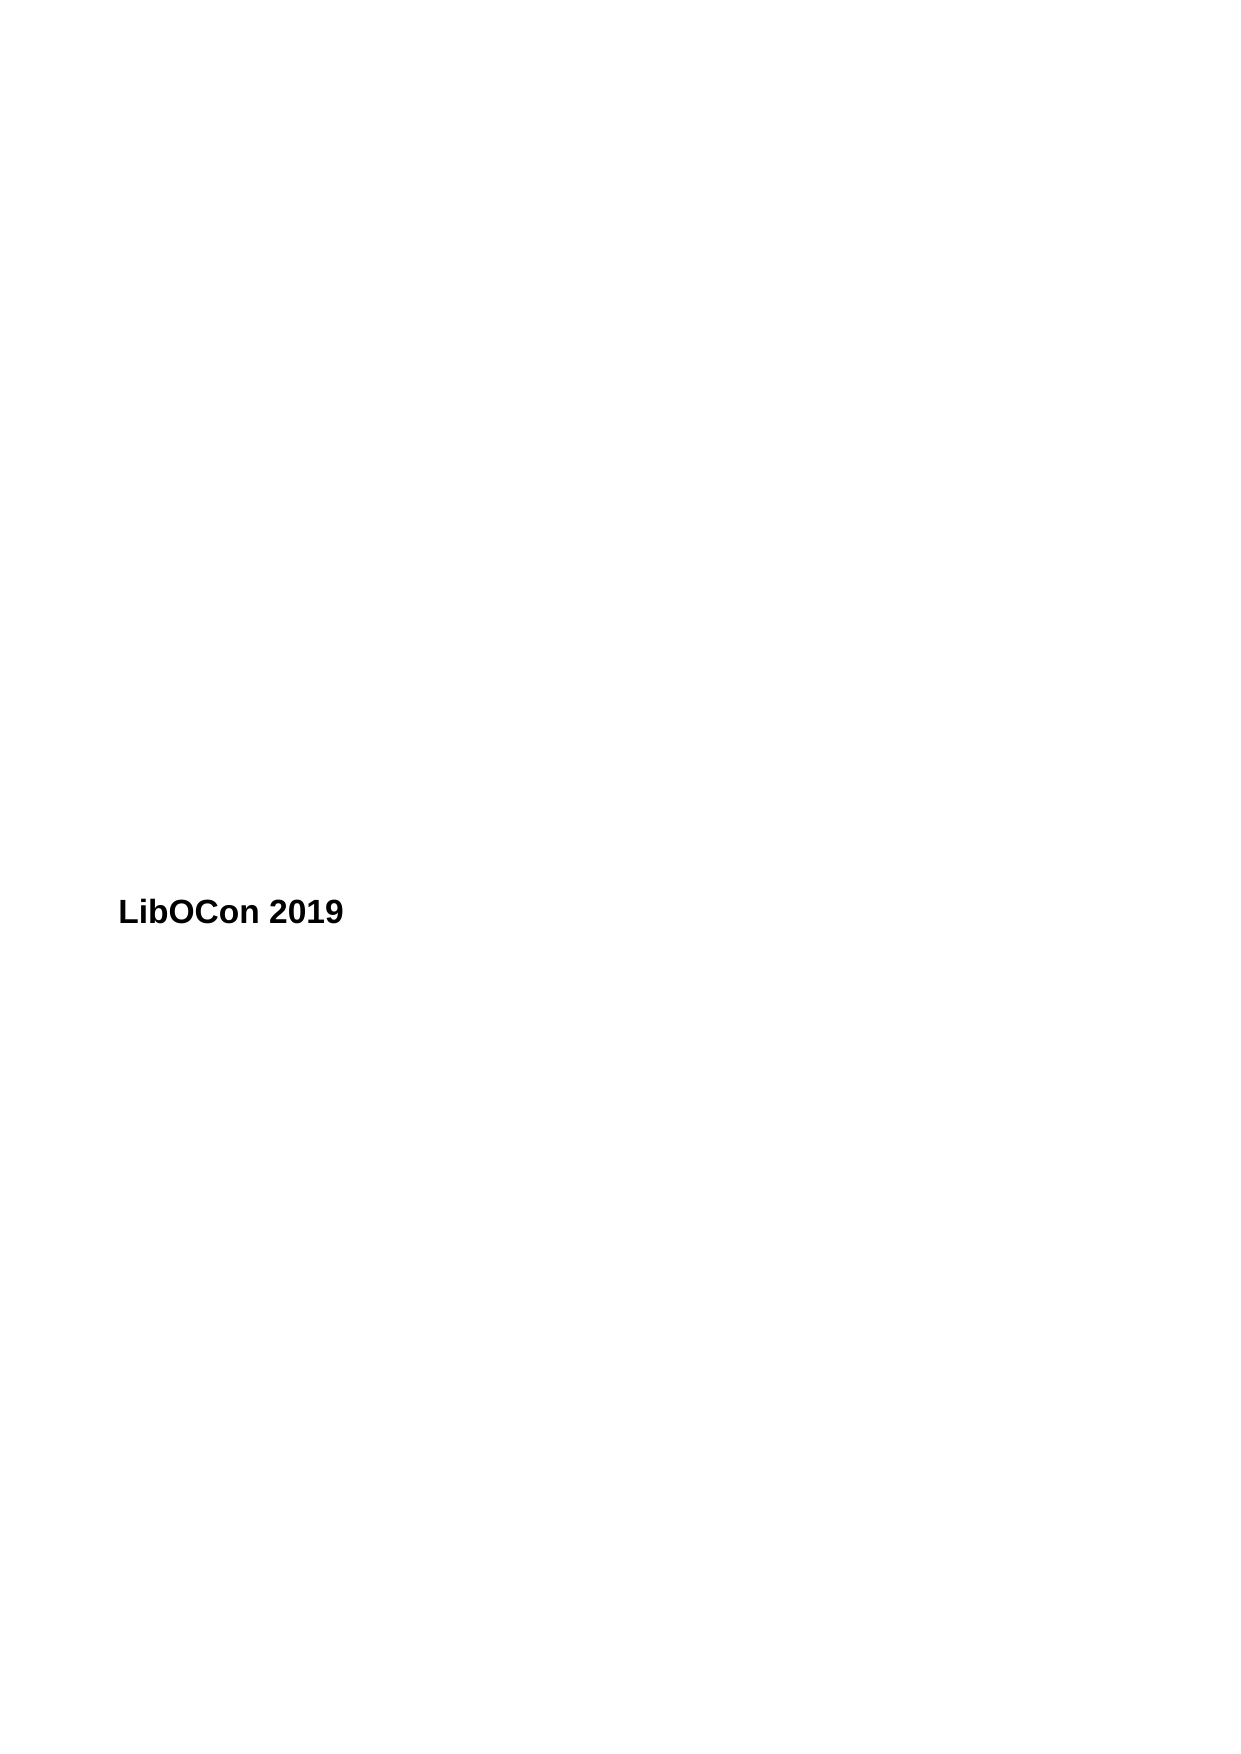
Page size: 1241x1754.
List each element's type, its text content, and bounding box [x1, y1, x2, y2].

subtitle LibOCon 2019 [118, 892, 1122, 931]
